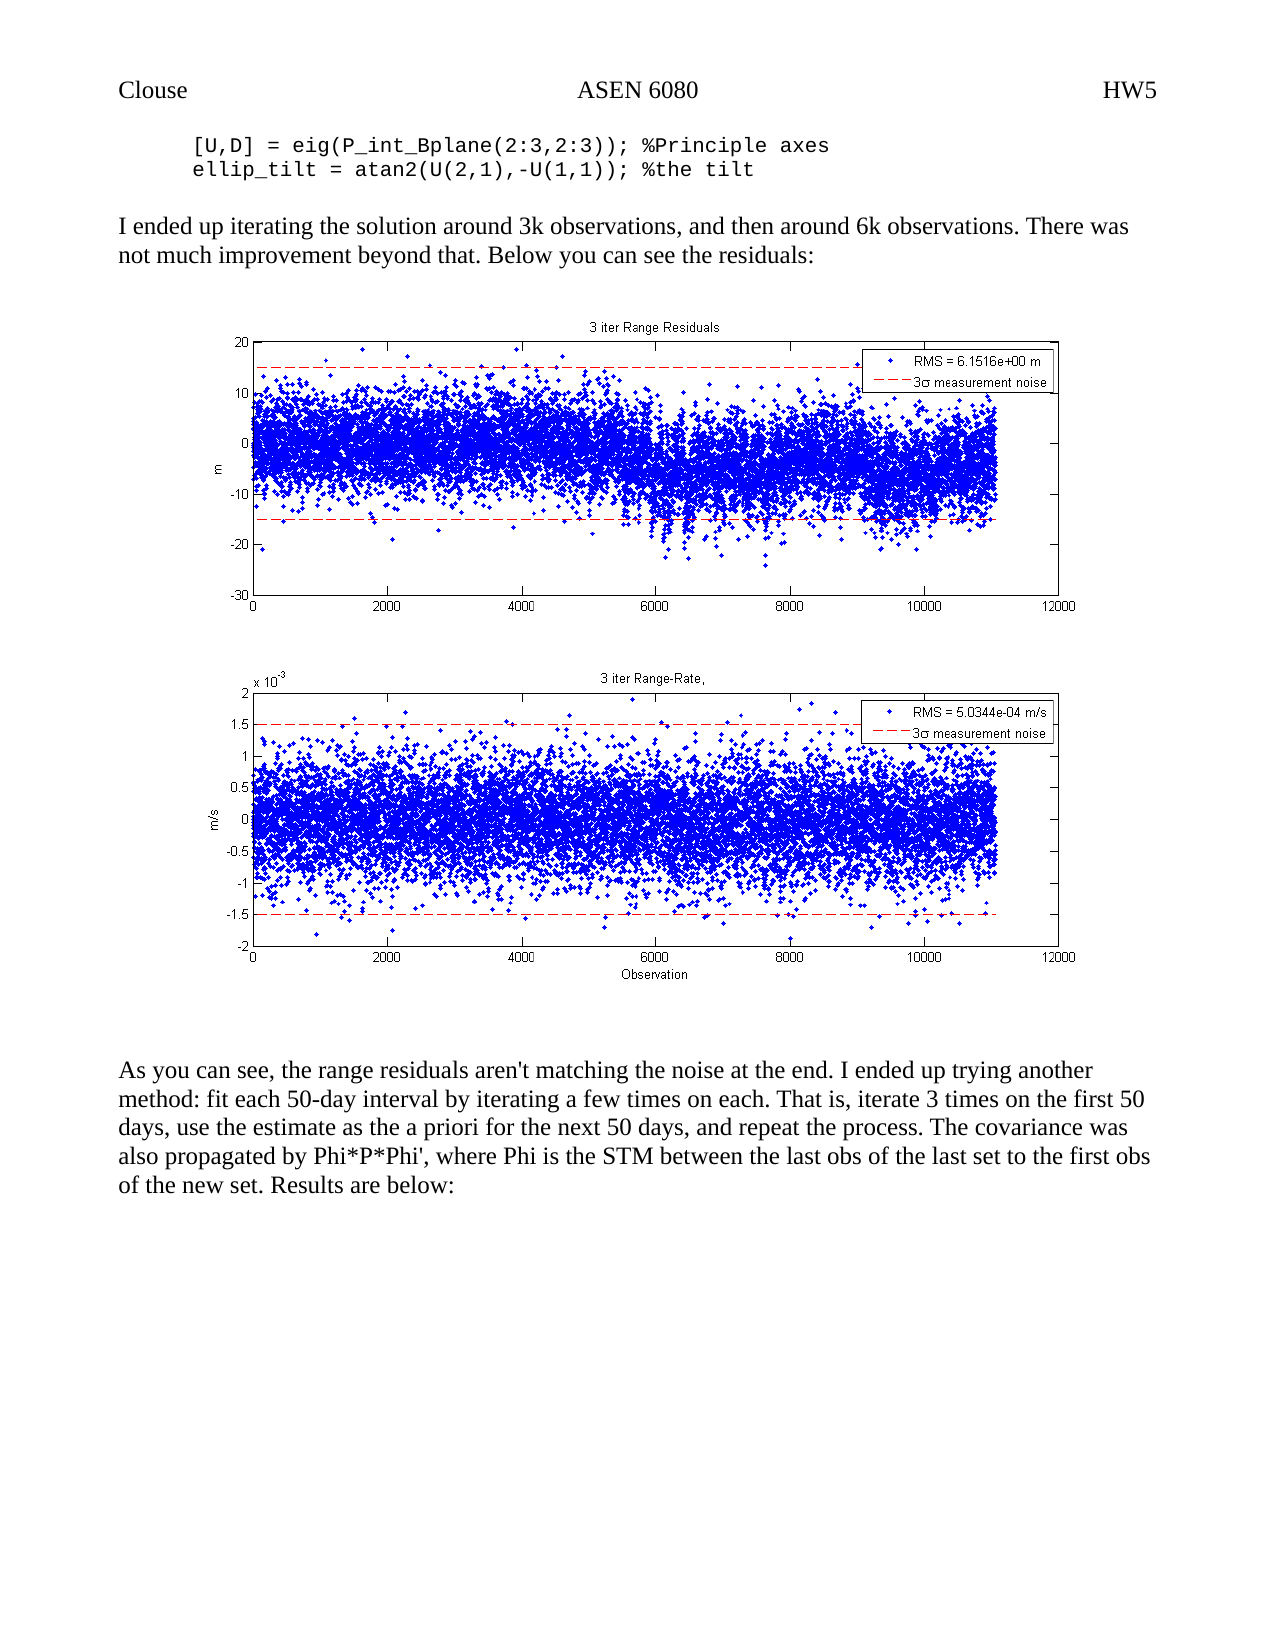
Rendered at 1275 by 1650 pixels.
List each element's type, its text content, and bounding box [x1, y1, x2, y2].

text As you can see, the range residuals aren't matching the noise at the end. I ended up trying another method: fit each 50-day interval by iterating a few times on each. That is, iterate 3 times on the first 50 days, use the estimate as the a priori for the next 50 days, and repeat the process. The covariance was also propagated by Phi*P*Phi', where Phi is the STM between the last obs of the last set to the first obs of the new set. Results are below: [118, 1055, 1157, 1199]
picture [118, 286, 1157, 1027]
text I ended up iterating the solution around 3k observations, and then around 6k observations. There was not much improvement beyond that. Below you can see the residuals: [118, 211, 1157, 268]
text [U,D] = eig(P_int_Bplane(2:3,2:3)); %Principle axes [118, 135, 1157, 159]
text ellip_tilt = atan2(U(2,1),-U(1,1)); %the tilt [118, 159, 1157, 182]
